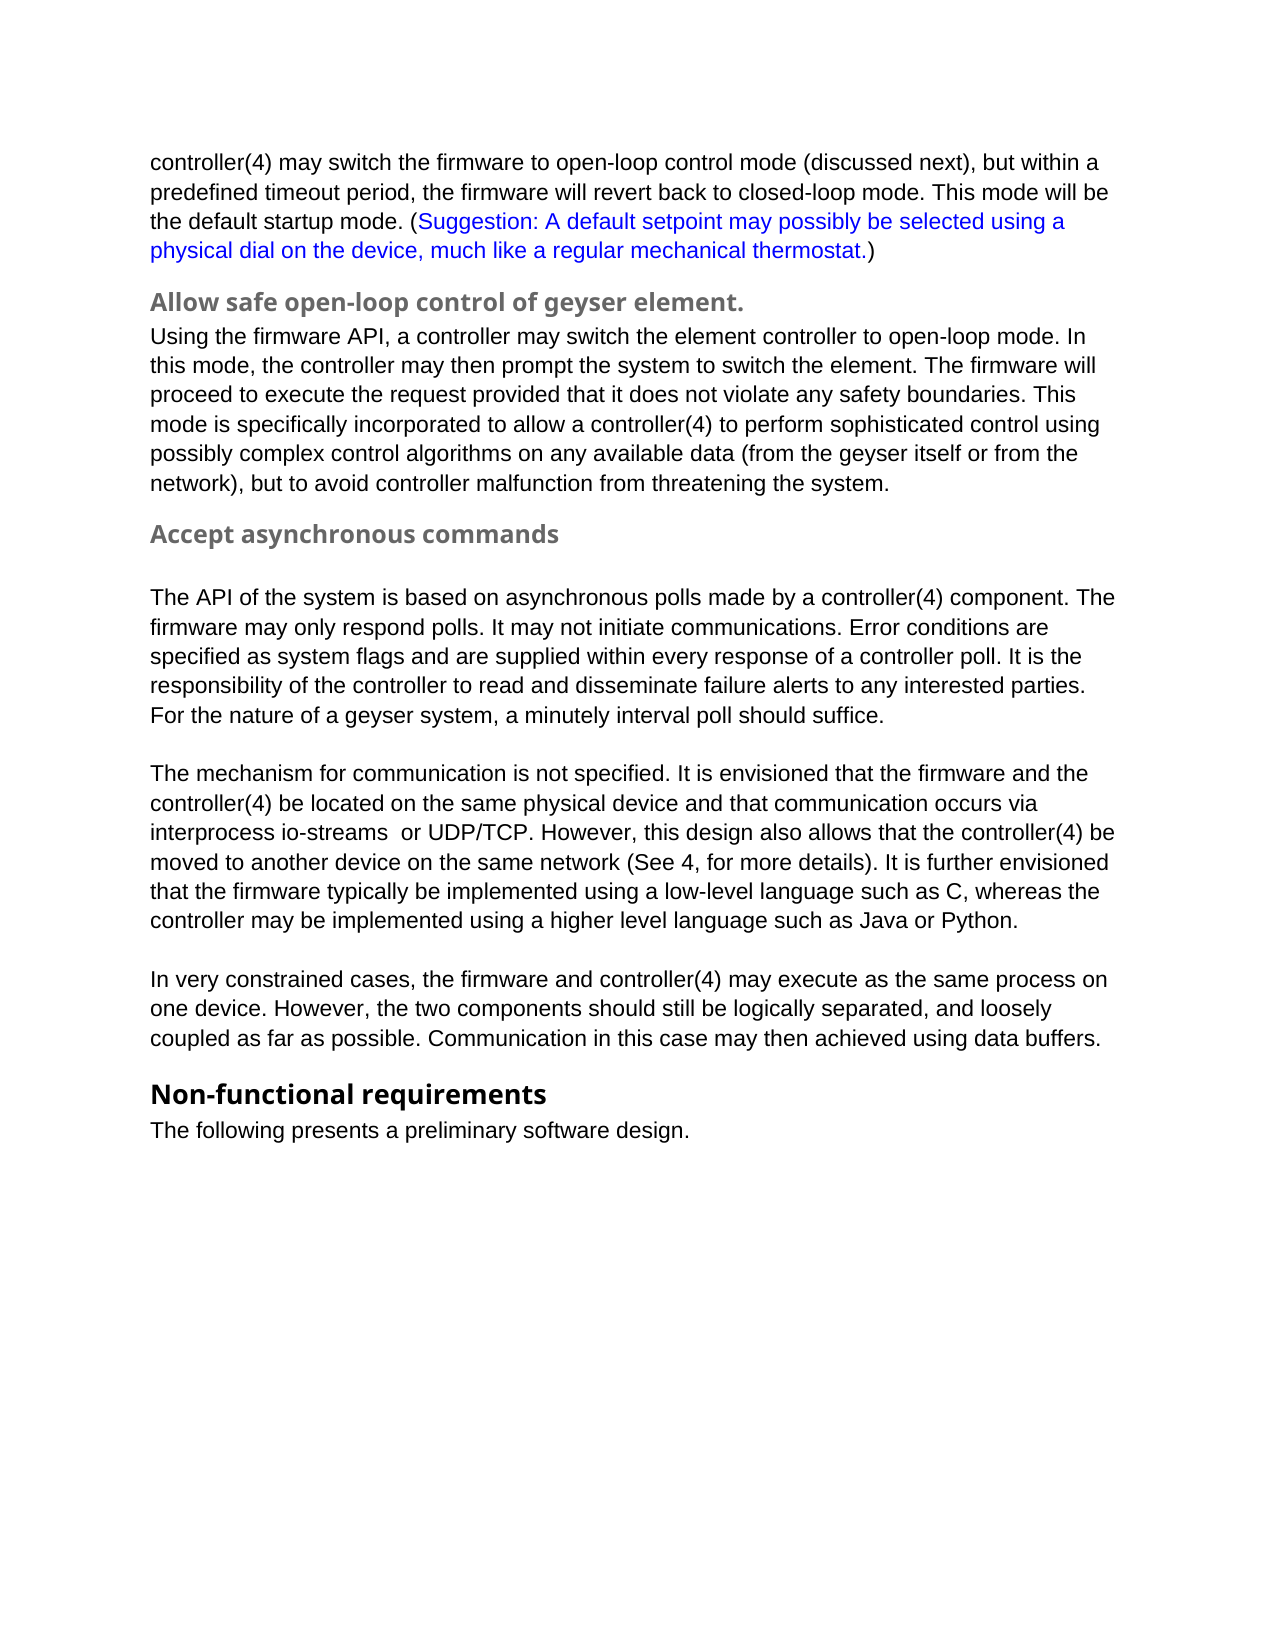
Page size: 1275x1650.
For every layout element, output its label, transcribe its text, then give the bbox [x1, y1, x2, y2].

text The following presents a preliminary software design. [150, 1118, 1125, 1144]
text controller(4) may switch the firmware to open-loop control mode (discussed next), but within a predefined timeout period, the firmware will revert back to closed-loop mode. This mode will be the default startup mode. (Suggestion: A default setpoint may possibly be selected using a physical dial on the device, much like a regular mechanical thermostat.) [150, 150, 1125, 264]
text In very constrained cases, the firmware and controller(4) may execute as the same process on one device. However, the two components should still be logically separated, and loosely coupled as far as possible. Communication in this case may then achieved using data buffers. [150, 967, 1125, 1051]
subtitle Non-functional requirements [150, 1076, 1125, 1112]
subtitle Allow safe open-loop control of geyser element. [150, 284, 1125, 318]
subtitle Accept asynchronous commands [150, 516, 1125, 550]
text The mechanism for communication is not specified. It is envisioned that the firmware and the controller(4) be located on the same physical device and that communication occurs via interprocess io-streams or UDP/TCP. However, this design also allows that the controller(4) be moved to another device on the same network (See 4, for more details). It is further envisioned that the firmware typically be implemented using a low-level language such as C, whereas the controller may be implemented using a higher level language such as Java or Python. [150, 761, 1125, 933]
text Using the firmware API, a controller may switch the element controller to open-loop mode. In this mode, the controller may then prompt the system to switch the element. The firmware will proceed to execute the request provided that it does not violate any safety boundaries. This mode is specifically incorporated to allow a controller(4) to perform sophisticated control using possibly complex control algorithms on any available data (from the geyser itself or from the network), but to avoid controller malfunction from threatening the system. [150, 323, 1125, 496]
text The API of the system is based on asynchronous polls made by a controller(4) component. The firmware may only respond polls. It may not initiate communications. Error conditions are specified as system flags and are supplied within every response of a controller poll. It is the responsibility of the controller to read and disseminate failure alerts to any interested parties. For the nature of a geyser system, a minutely interval poll should suffice. [150, 585, 1125, 728]
